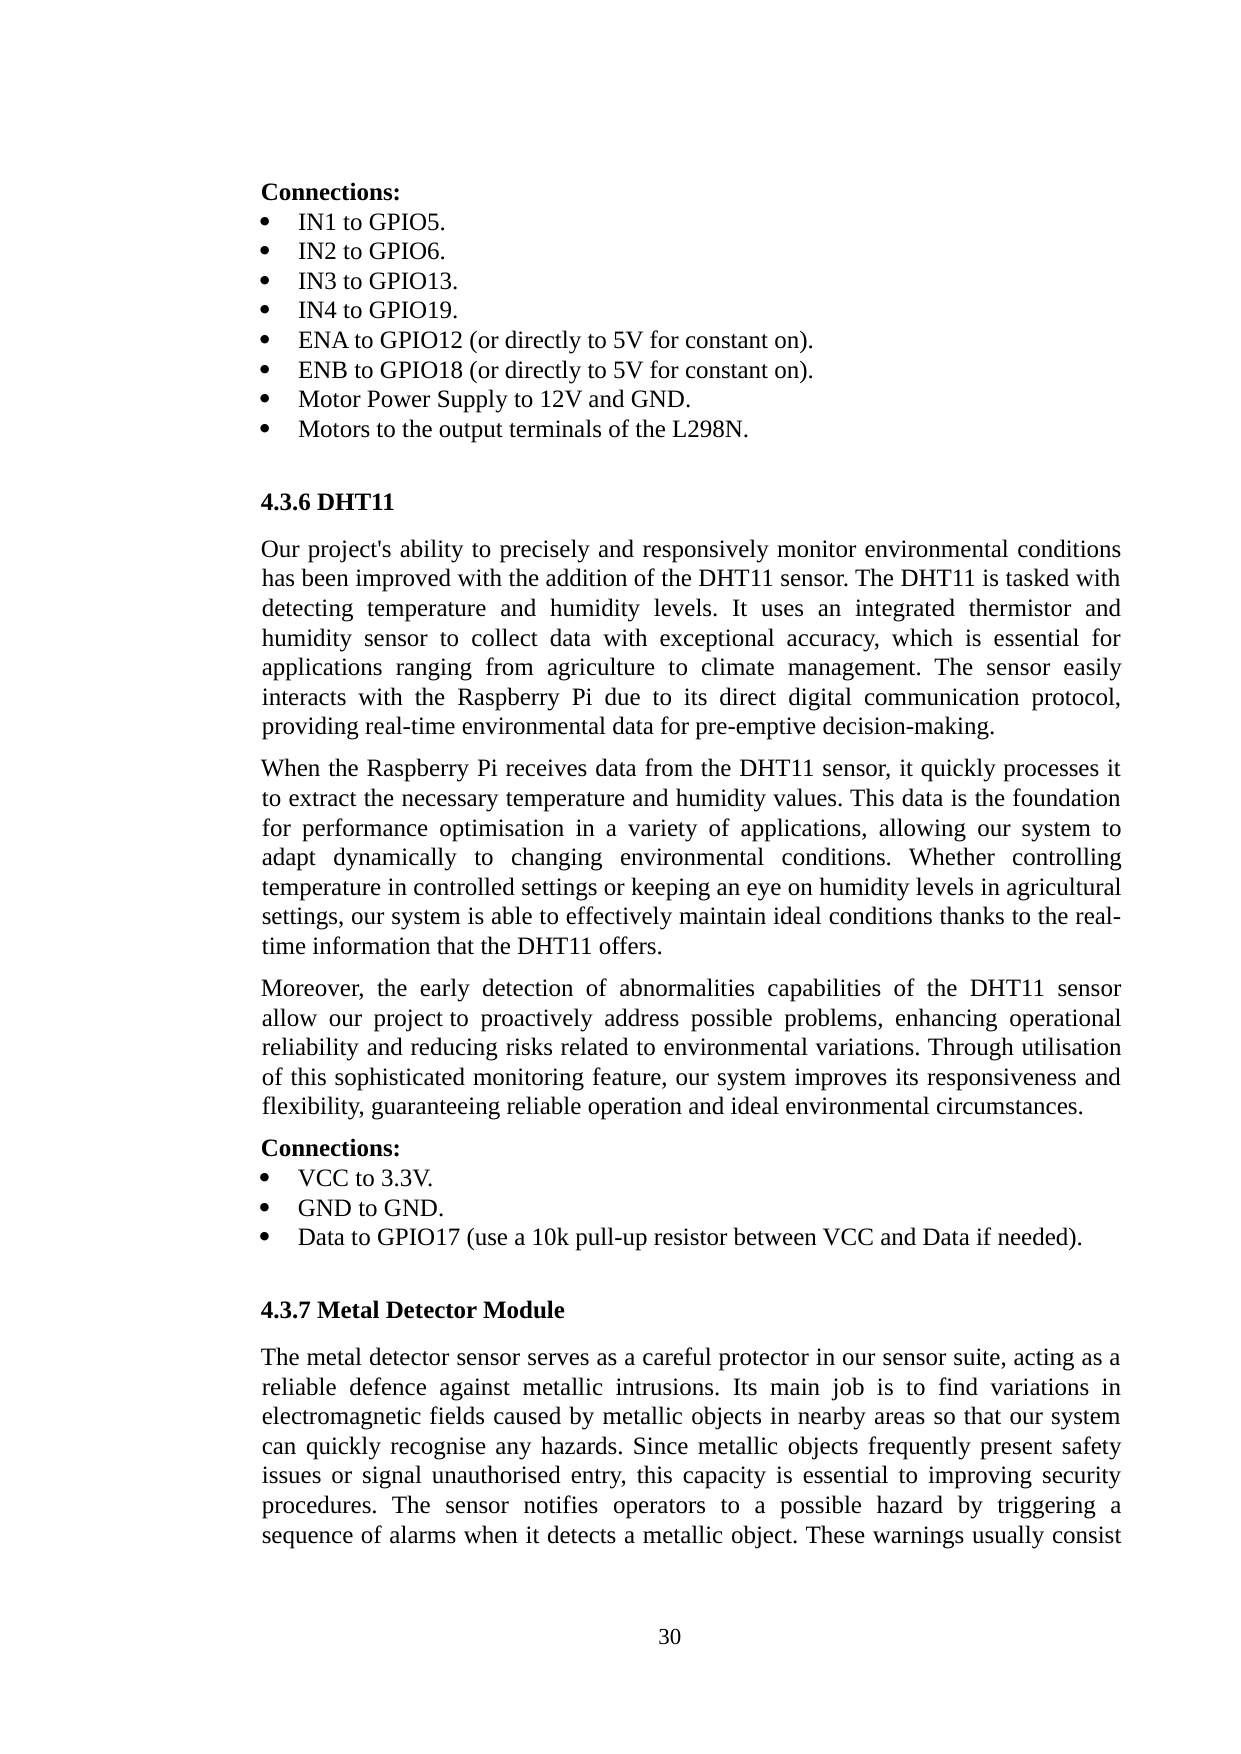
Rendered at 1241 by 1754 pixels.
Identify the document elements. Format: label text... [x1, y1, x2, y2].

list IN2 to GPIO6. [260, 236, 1115, 265]
list GND to GND. [260, 1193, 1115, 1221]
list ENB to GPIO18 (or directly to 5V for constant on). [260, 355, 1115, 383]
list Motor Power Supply to 12V and GND. [260, 384, 1115, 413]
list Motors to the output terminals of the L298N. [260, 414, 1115, 443]
list ENA to GPIO12 (or directly to 5V for constant on). [260, 325, 1115, 354]
list IN1 to GPIO5. [260, 207, 1115, 236]
text The metal detector sensor serves as a careful protector in our sensor suite, acting as a reliable defence against metallic intrusions. Its main job is to find variations in electromagnetic fields caused by metallic objects in nearby areas so that our system can quickly recognise any hazards. Since metallic objects frequently present safety issues or signal unauthorised entry, this capacity is essential to improving security procedures. The sensor notifies operators to a possible hazard by triggering a sequence of alarms when it detects a metallic object. These warnings usually consist [261, 1342, 1122, 1548]
list IN4 to GPIO19. [260, 296, 1115, 324]
text 4.3.7 Metal Detector Module [261, 1295, 1122, 1324]
text Moreover, the early detection of abnormalities capabilities of the DHT11 sensor allow our project to proactively address possible problems, enhancing operational reliability and reducing risks related to environmental variations. Through utilisation of this sophisticated monitoring feature, our system improves its responsiveness and flexibility, guaranteeing reliable operation and ideal environmental circumstances. [261, 973, 1122, 1120]
list VCC to 3.3V. [260, 1163, 1115, 1192]
text 4.3.6 DHT11 [261, 487, 1122, 515]
text Our project's ability to precisely and responsively monitor environmental conditions has been improved with the addition of the DHT11 sensor. The DHT11 is tasked with detecting temperature and humidity levels. It uses an integrated thermistor and humidity sensor to collect data with exceptional accuracy, which is essential for applications ranging from agriculture to climate management. The sensor easily interacts with the Raspberry Pi due to its direct digital communication protocol, providing real-time environmental data for pre-emptive decision-making. [261, 534, 1122, 740]
text Connections: [261, 177, 1122, 206]
list IN3 to GPIO13. [260, 266, 1115, 295]
list Data to GPIO17 (use a 10k pull-up resistor between VCC and Data if needed). [260, 1222, 1115, 1251]
text When the Raspberry Pi receives data from the DHT11 sensor, it quickly processes it to extract the necessary temperature and humidity values. This data is the foundation for performance optimisation in a variety of applications, allowing our system to adapt dynamically to changing environmental conditions. Whether controlling temperature in controlled settings or keeping an eye on humidity levels in agricultural settings, our system is able to effectively maintain ideal conditions thanks to the real-time information that the DHT11 offers. [261, 753, 1122, 960]
text Connections: [261, 1133, 1115, 1162]
